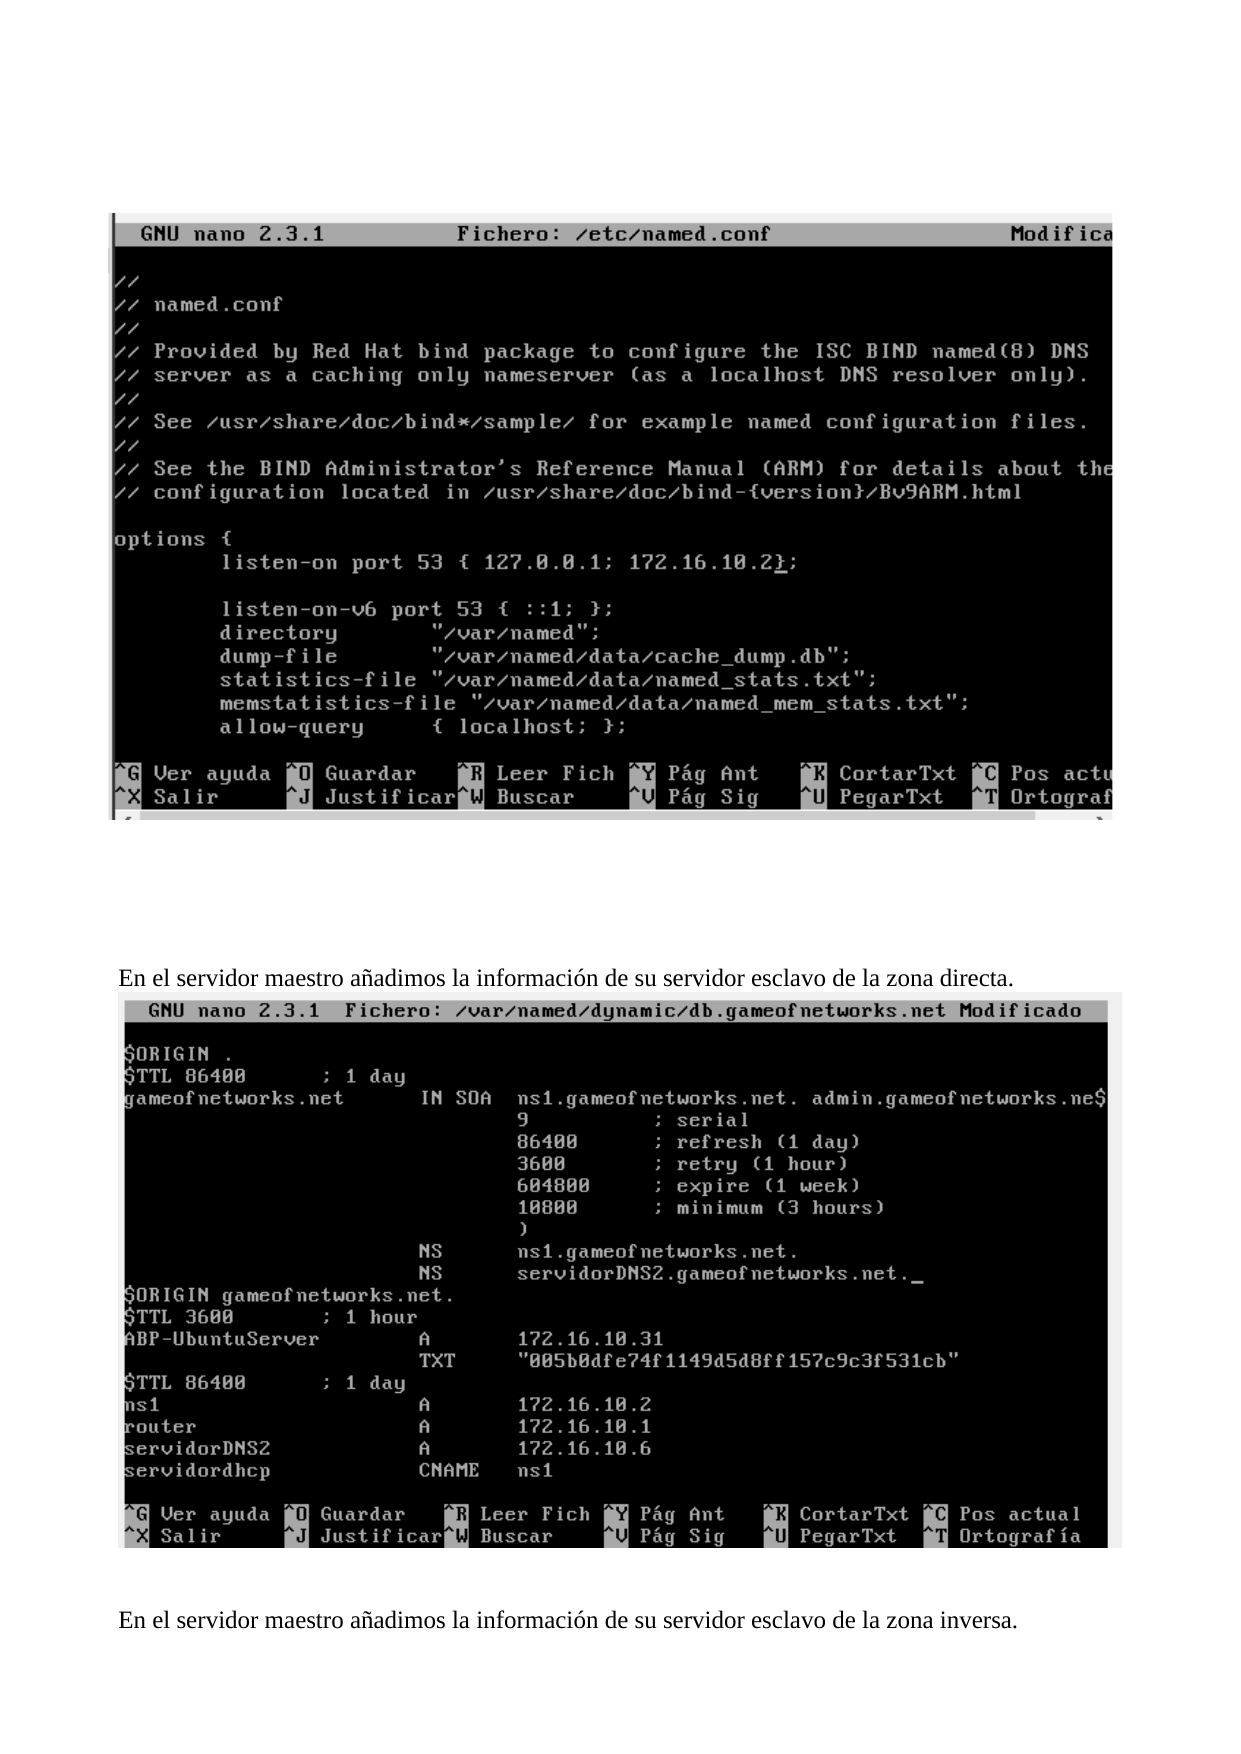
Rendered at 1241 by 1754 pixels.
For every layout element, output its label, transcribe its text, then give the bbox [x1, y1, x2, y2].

picture [118, 992, 1123, 1548]
text En el servidor maestro añadimos la información de su servidor esclavo de la zona directa. [118, 963, 1122, 992]
text En el servidor maestro añadimos la información de su servidor esclavo de la zona inversa. [118, 1605, 1122, 1633]
picture [108, 213, 1113, 820]
